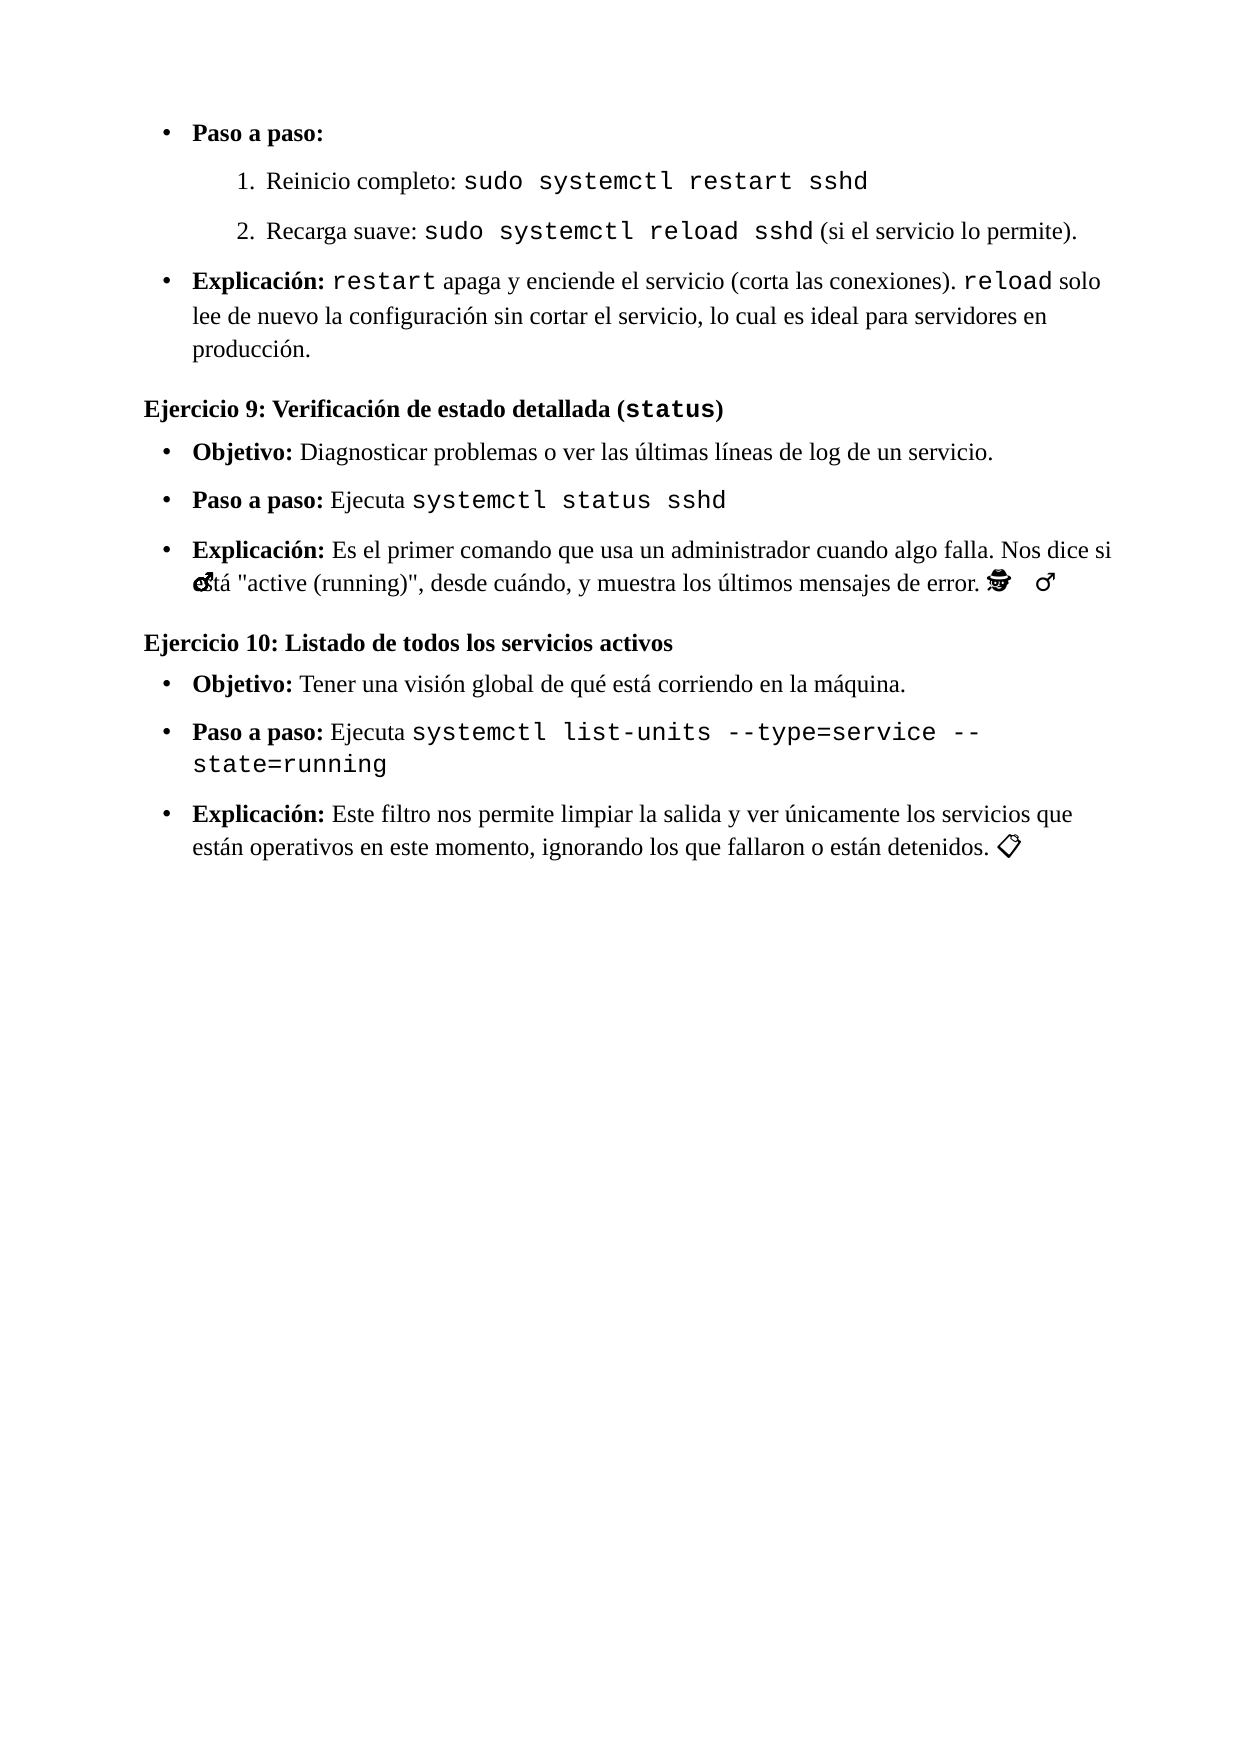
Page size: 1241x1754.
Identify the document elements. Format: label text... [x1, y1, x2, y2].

list Reinicio completo: sudo systemctl restart sshd [236, 166, 1122, 197]
list Objetivo: Tener una visión global de qué está corriendo en la máquina. [162, 669, 1122, 698]
list Paso a paso: Ejecuta systemctl list-units --type=service --state=running [162, 717, 1122, 780]
list Paso a paso: Ejecuta systemctl status sshd [162, 485, 1122, 516]
list Recarga suave: sudo systemctl reload sshd (si el servicio lo permite). [236, 216, 1122, 247]
list Explicación: restart apaga y enciende el servicio (corta las conexiones). reload solo lee de nuevo la configuración sin cortar el servicio, lo cual es ideal para servidores en producción. 🔄 [162, 266, 1122, 363]
subtitle 📝 Ejercicio 10: Listado de todos los servicios activos [118, 628, 1122, 657]
subtitle 📝 Ejercicio 9: Verificación de estado detallada (status) [118, 394, 1122, 425]
list Explicación: Es el primer comando que usa un administrador cuando algo falla. Nos dice si está "active (running)", desde cuándo, y muestra los últimos mensajes de error. 🕵️‍♂️ [162, 535, 1122, 597]
list Objetivo: Diagnosticar problemas o ver las últimas líneas de log de un servicio. [162, 437, 1122, 466]
list Explicación: Este filtro nos permite limpiar la salida y ver únicamente los servicios que están operativos en este momento, ignorando los que fallaron o están detenidos. 📋 [162, 799, 1122, 861]
list Paso a paso: [162, 118, 1122, 147]
